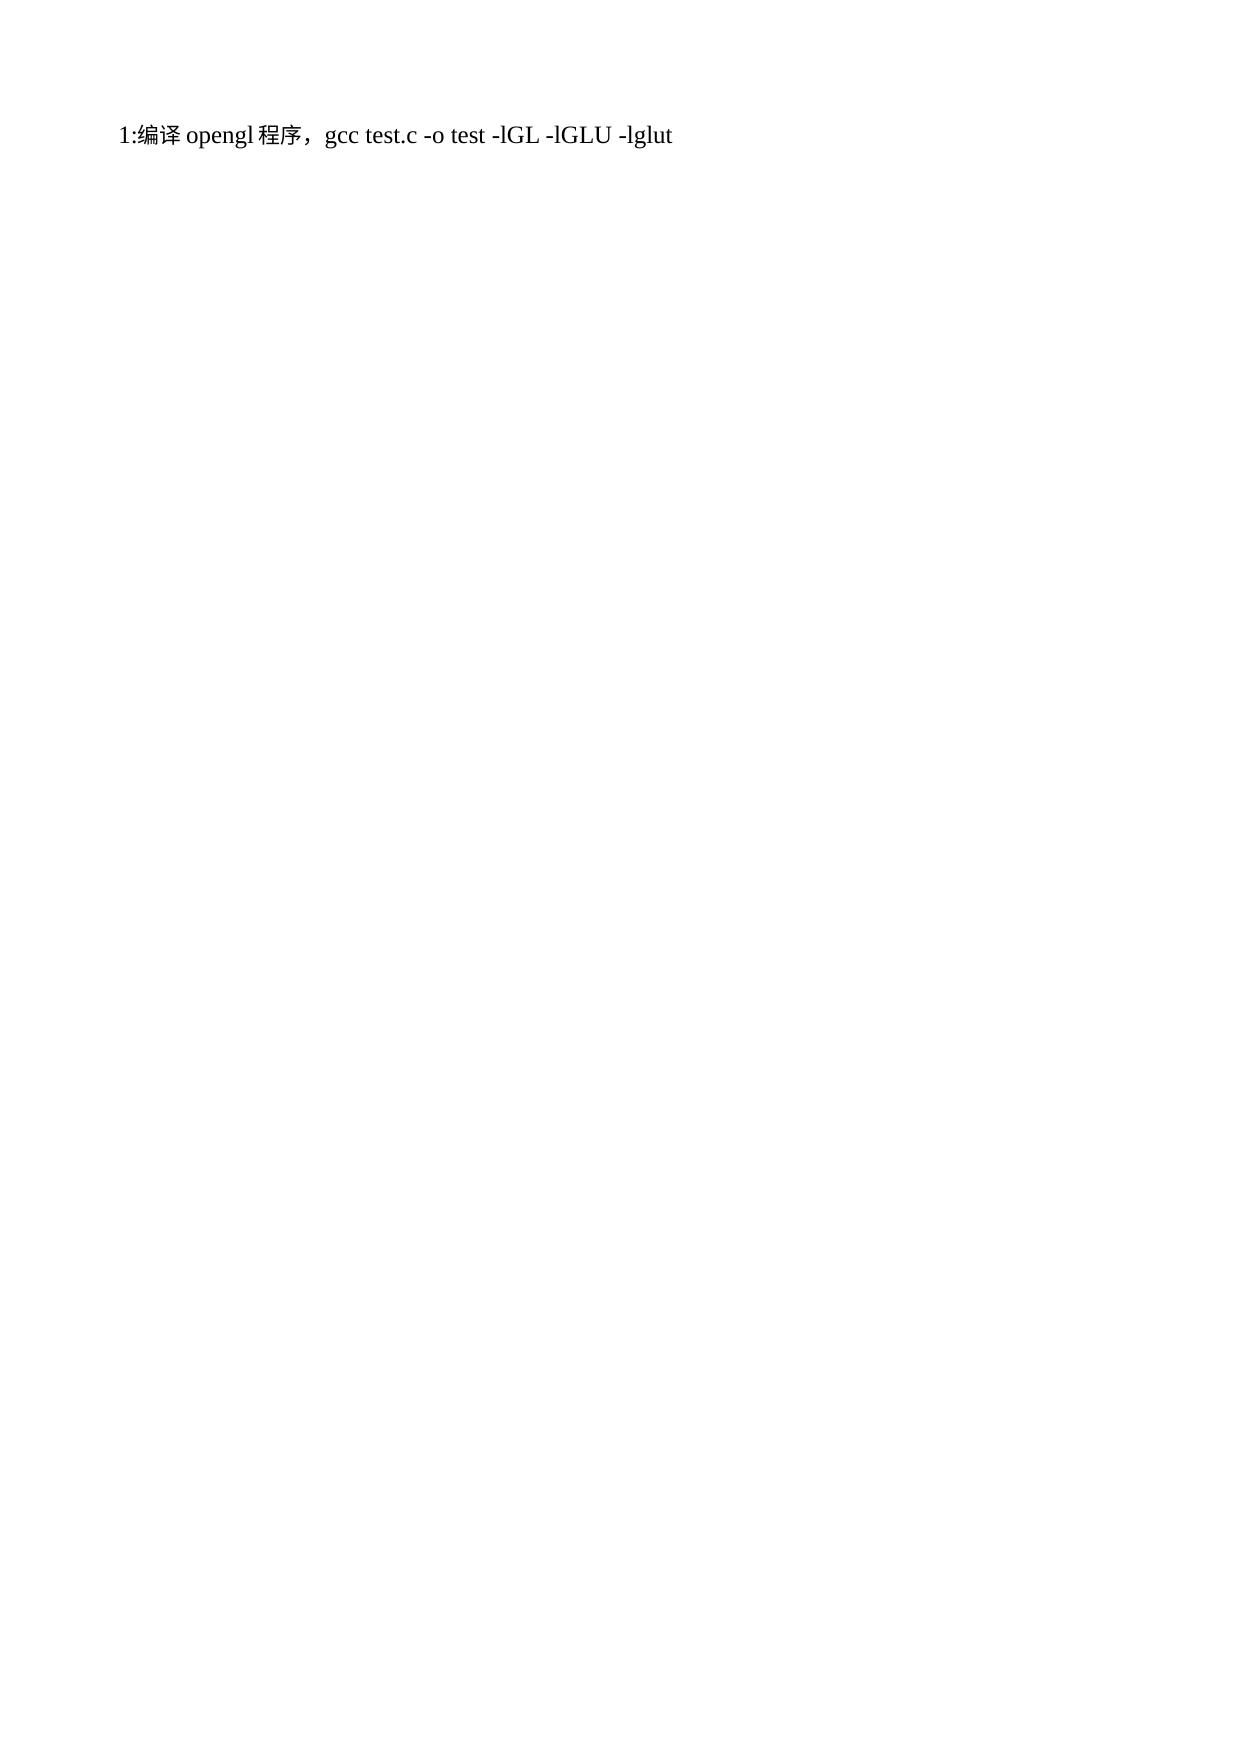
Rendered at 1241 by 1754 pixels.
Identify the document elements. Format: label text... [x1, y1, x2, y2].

text 1:编译opengl程序，gcc test.c -o test -lGL -lGLU -lglut [118, 118, 1122, 150]
